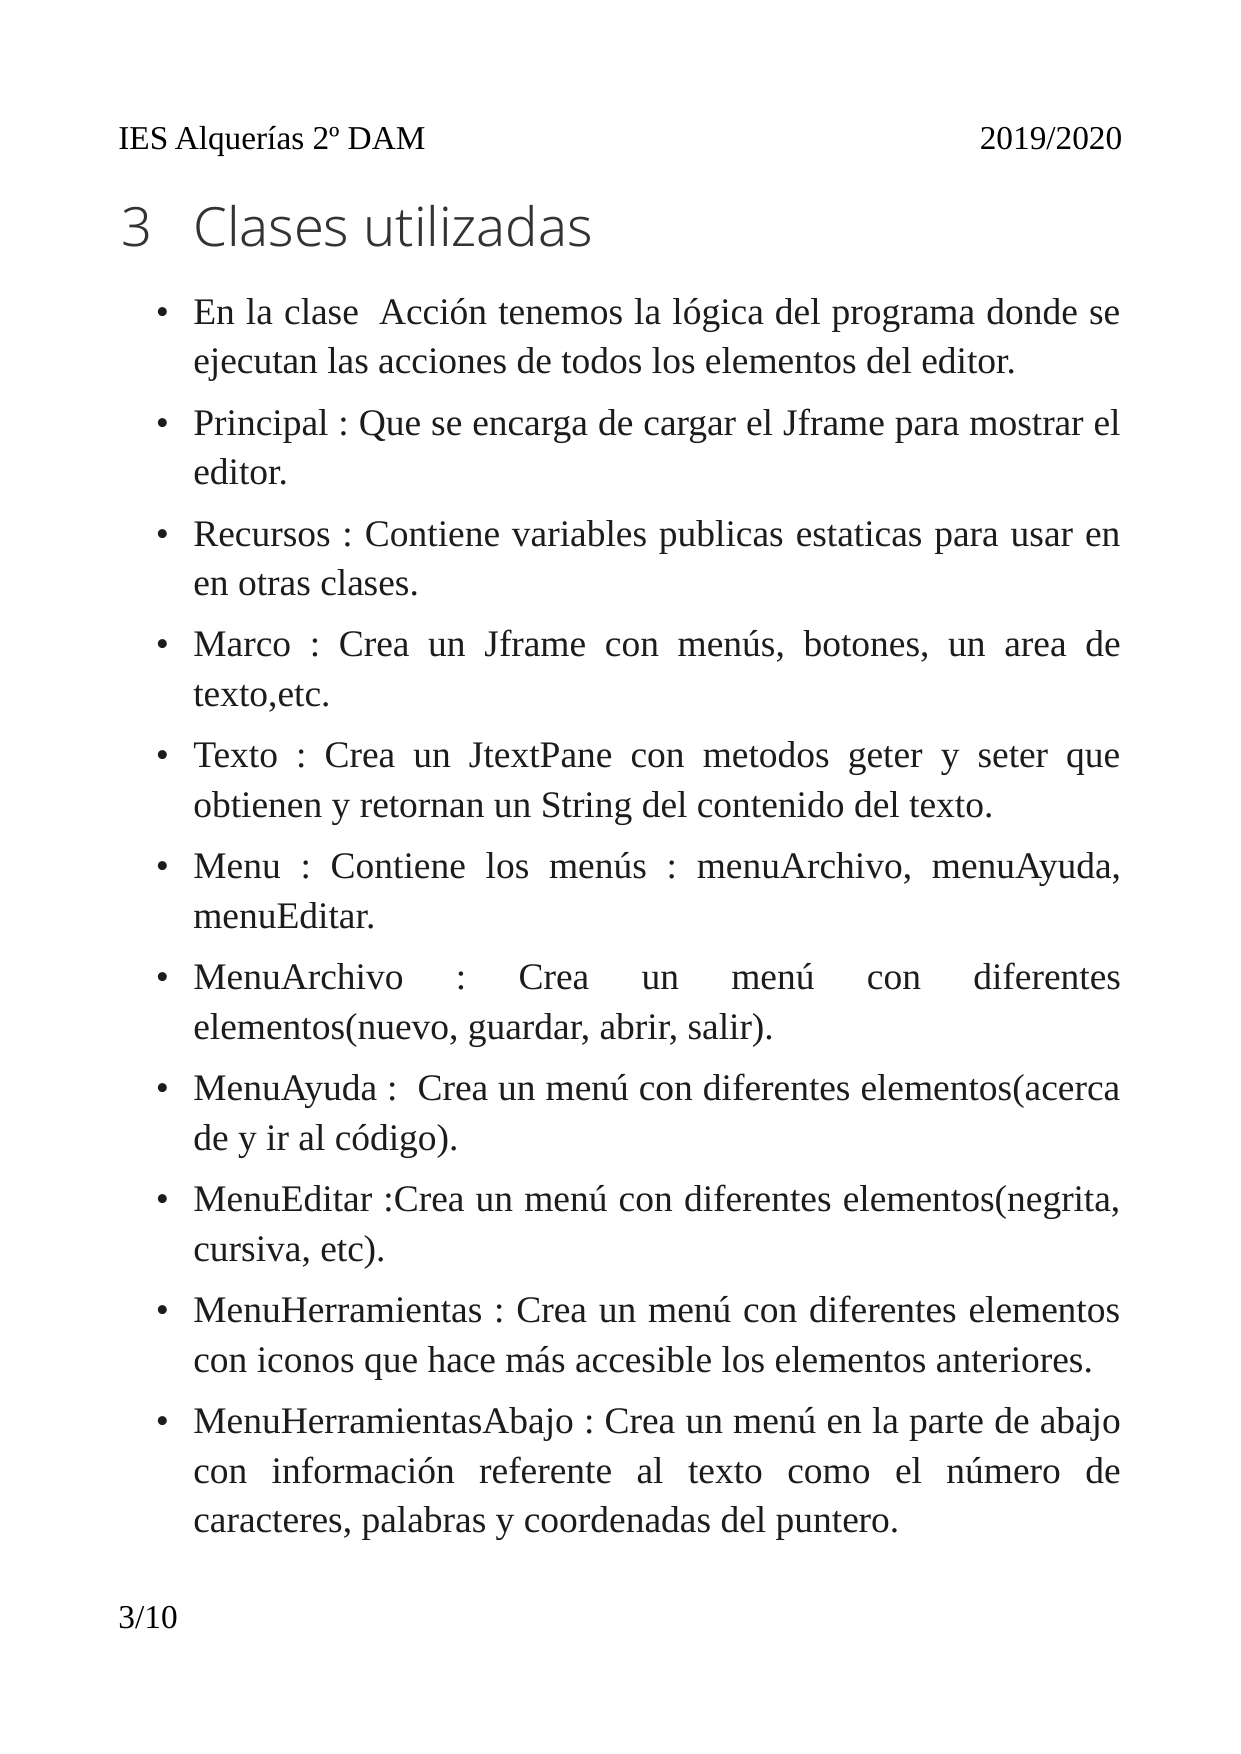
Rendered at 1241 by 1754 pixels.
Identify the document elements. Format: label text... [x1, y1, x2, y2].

list En la clase Acción tenemos la lógica del programa donde se ejecutan las acciones de todos los elementos del editor. [156, 289, 1122, 382]
list Principal : Que se encarga de cargar el Jframe para mostrar el editor. [156, 400, 1122, 493]
list MenuArchivo : Crea un menú con diferentes elementos(nuevo, guardar, abrir, salir). [156, 955, 1122, 1047]
list Clases utilizadas [118, 186, 1122, 266]
list MenuHerramientas : Crea un menú con diferentes elementos con iconos que hace más accesible los elementos anteriores. [156, 1287, 1122, 1380]
list Menu : Contiene los menús : menuArchivo, menuAyuda, menuEditar. [156, 844, 1122, 936]
list Recursos : Contiene variables publicas estaticas para usar en en otras clases. [156, 511, 1122, 604]
list MenuAyuda : Crea un menú con diferentes elementos(acerca de y ir al código). [156, 1066, 1122, 1158]
list Marco : Crea un Jframe con menús, botones, un area de texto,etc. [156, 622, 1122, 714]
list Texto : Crea un JtextPane con metodos geter y seter que obtienen y retornan un String del contenido del texto. [156, 733, 1122, 826]
list MenuEditar :Crea un menú con diferentes elementos(negrita, cursiva, etc). [156, 1177, 1122, 1269]
list MenuHerramientasAbajo : Crea un menú en la parte de abajo con información referente al texto como el número de caracteres, palabras y coordenadas del puntero. [156, 1398, 1122, 1541]
